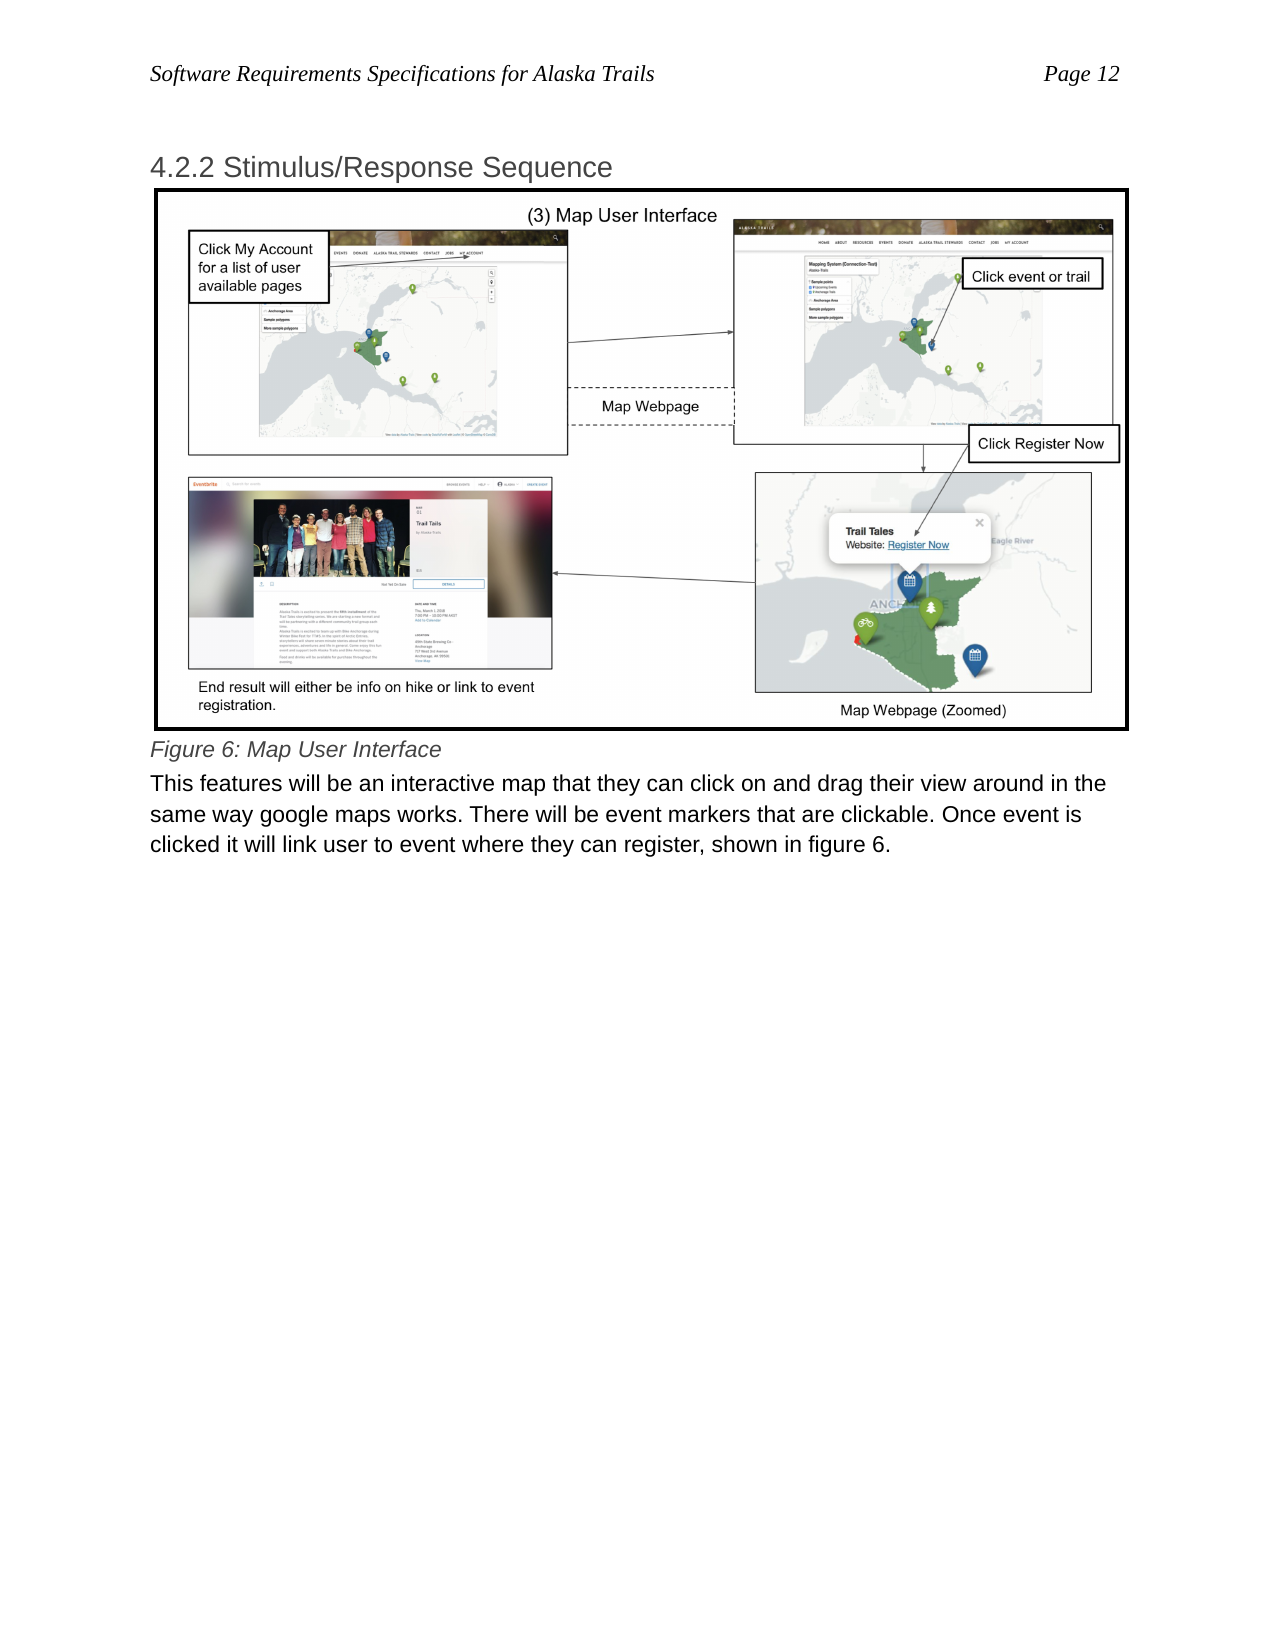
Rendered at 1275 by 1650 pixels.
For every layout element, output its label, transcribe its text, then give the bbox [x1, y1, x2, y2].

text This features will be an interactive map that they can click on and drag their view around in the same way google maps works. There will be event markers that are clickable. Once event is clicked it will link user to event where they can register, shown in figure 6. [150, 770, 1125, 857]
picture [158, 192, 1125, 727]
subtitle 4.2.2 Stimulus/Response SequenceFigure 6: Map User Interface [150, 150, 1125, 762]
